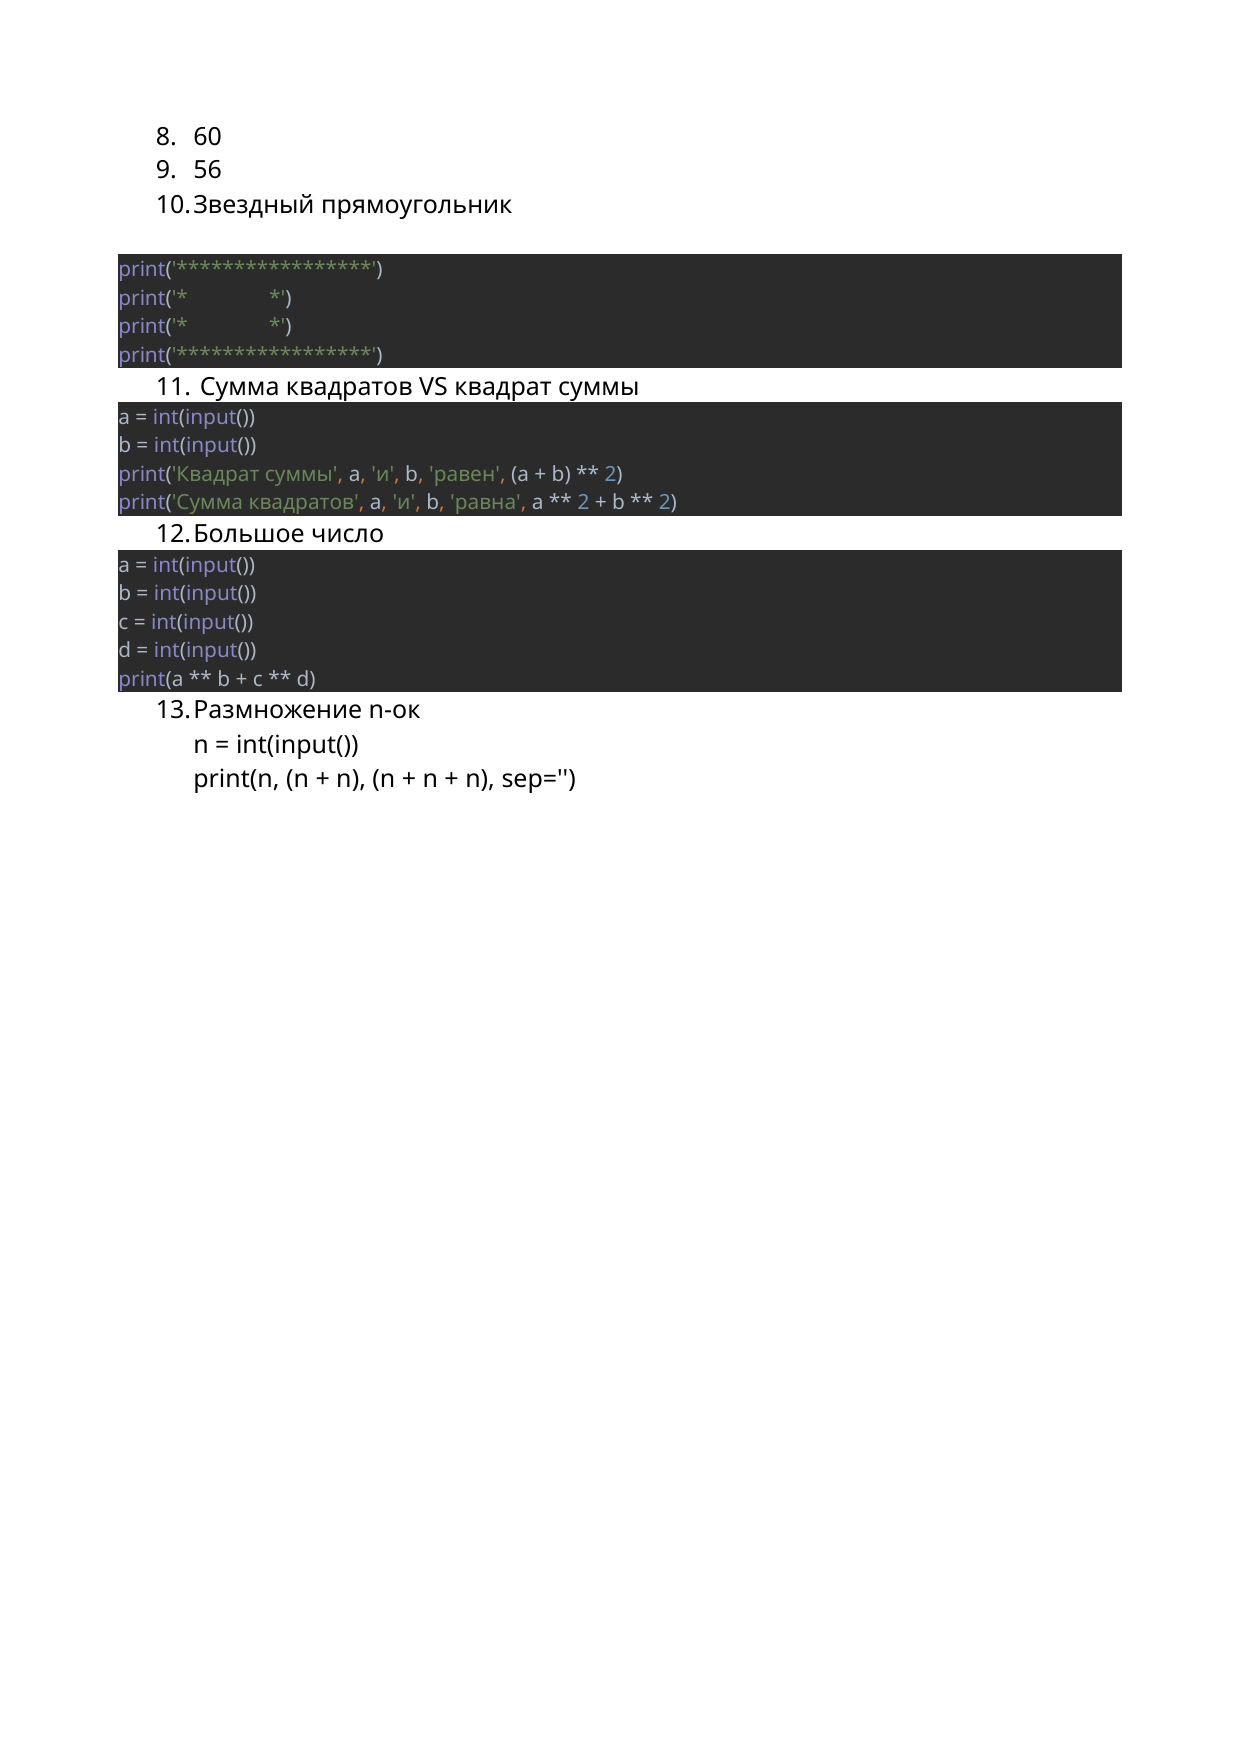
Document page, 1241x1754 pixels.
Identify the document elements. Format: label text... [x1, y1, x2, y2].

list n = int(input()) print(n, (n + n), (n + n + n), sep='') [156, 726, 1122, 828]
list Звездный прямоугольник [156, 186, 1122, 220]
list Размножение n-ок [156, 692, 1122, 726]
list Большое число [156, 516, 1122, 550]
list 56 [156, 152, 1122, 186]
text a = int(input()) b = int(input()) print('Квадрат суммы', a, 'и', b, 'равен', (a + b) ** 2) print('Сумма квадратов', a, 'и', b, 'равна', a ** 2 + b ** 2) [118, 402, 1122, 516]
text print('*****************') print('* *') print('* *') print('*****************') [118, 254, 1122, 368]
text a = int(input()) b = int(input()) c = int(input()) d = int(input()) print(a ** b + c ** d) [118, 550, 1122, 692]
list Сумма квадратов VS квадрат суммы [156, 368, 1122, 402]
list 60 [156, 118, 1122, 152]
